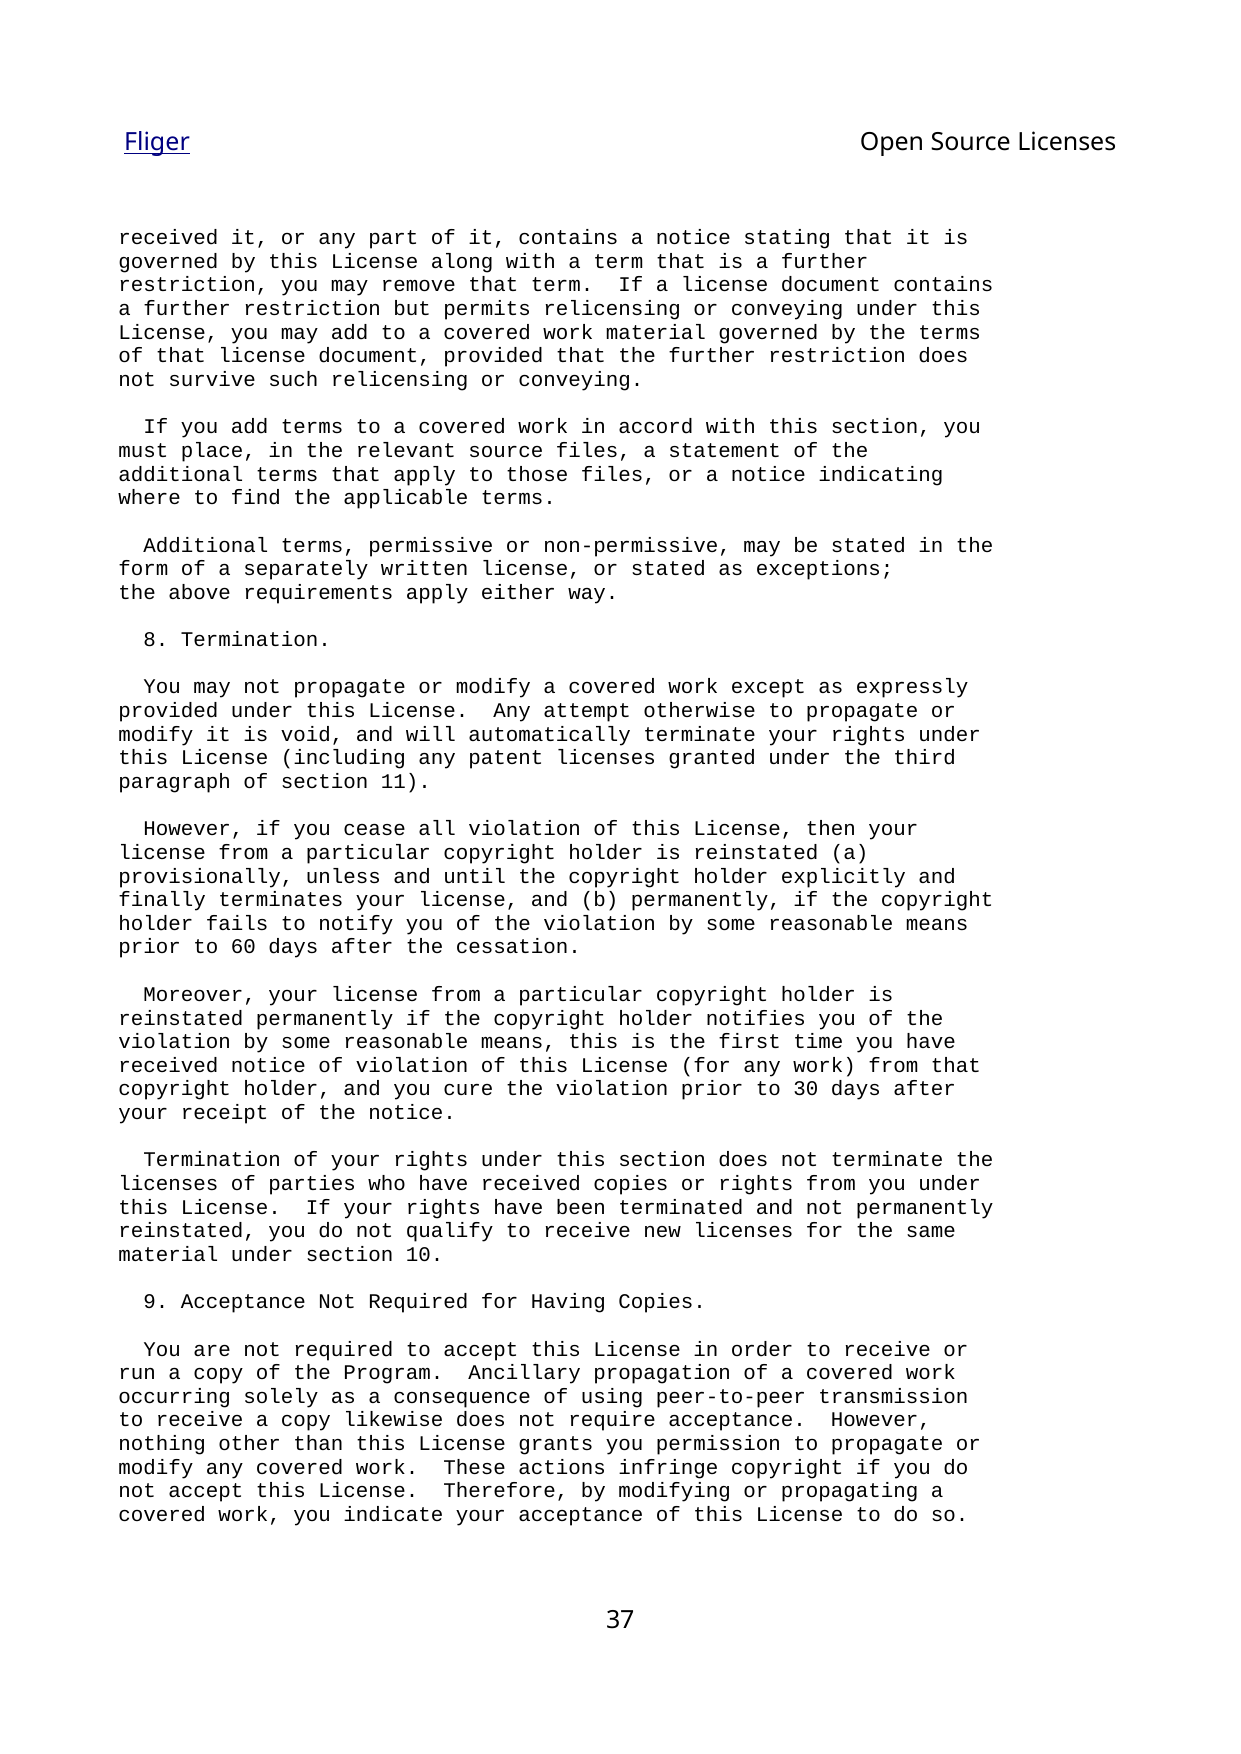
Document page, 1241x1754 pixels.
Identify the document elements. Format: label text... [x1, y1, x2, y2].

text must place, in the relevant source files, a statement of the [118, 440, 1122, 464]
text modify any covered work. These actions infringe copyright if you do [118, 1457, 1122, 1480]
text You may not propagate or modify a covered work except as expressly [118, 676, 1122, 700]
text modify it is void, and will automatically terminate your rights under [118, 724, 1122, 747]
text a further restriction but permits relicensing or conveying under this [118, 298, 1122, 322]
text reinstated, you do not qualify to receive new licenses for the same [118, 1220, 1122, 1244]
text nothing other than this License grants you permission to propagate or [118, 1433, 1122, 1457]
text license from a particular copyright holder is reinstated (a) [118, 842, 1122, 866]
text additional terms that apply to those files, or a notice indicating [118, 464, 1122, 487]
text received notice of violation of this License (for any work) from that [118, 1055, 1122, 1078]
text where to find the applicable terms. [118, 487, 1122, 511]
text your receipt of the notice. [118, 1102, 1122, 1126]
text governed by this License along with a term that is a further [118, 251, 1122, 274]
text the above requirements apply either way. [118, 582, 1122, 606]
text copyright holder, and you cure the violation prior to 30 days after [118, 1078, 1122, 1102]
text provisionally, unless and until the copyright holder explicitly and [118, 866, 1122, 889]
text covered work, you indicate your acceptance of this License to do so. [118, 1504, 1122, 1528]
text License, you may add to a covered work material governed by the terms [118, 322, 1122, 345]
text form of a separately written license, or stated as exceptions; [118, 558, 1122, 582]
text this License. If your rights have been terminated and not permanently [118, 1197, 1122, 1220]
text Termination of your rights under this section does not terminate the [118, 1149, 1122, 1173]
text finally terminates your license, and (b) permanently, if the copyright [118, 889, 1122, 913]
text 8. Termination. [118, 629, 1122, 653]
text 9. Acceptance Not Required for Having Copies. [118, 1291, 1122, 1315]
text prior to 60 days after the cessation. [118, 937, 1122, 960]
text paragraph of section 11). [118, 771, 1122, 795]
text Additional terms, permissive or non-permissive, may be stated in the [118, 534, 1122, 558]
text material under section 10. [118, 1244, 1122, 1268]
text holder fails to notify you of the violation by some reasonable means [118, 913, 1122, 937]
text licenses of parties who have received copies or rights from you under [118, 1173, 1122, 1197]
text occurring solely as a consequence of using peer-to-peer transmission [118, 1386, 1122, 1409]
text received it, or any part of it, contains a notice stating that it is [118, 227, 1122, 251]
text violation by some reasonable means, this is the first time you have [118, 1031, 1122, 1055]
text If you add terms to a covered work in accord with this section, you [118, 416, 1122, 440]
text restriction, you may remove that term. If a license document contains [118, 274, 1122, 298]
text not accept this License. Therefore, by modifying or propagating a [118, 1480, 1122, 1504]
text of that license document, provided that the further restriction does [118, 345, 1122, 369]
text this License (including any patent licenses granted under the third [118, 747, 1122, 771]
text However, if you cease all violation of this License, then your [118, 818, 1122, 842]
text run a copy of the Program. Ancillary propagation of a covered work [118, 1362, 1122, 1386]
text provided under this License. Any attempt otherwise to propagate or [118, 700, 1122, 724]
text to receive a copy likewise does not require acceptance. However, [118, 1409, 1122, 1433]
text reinstated permanently if the copyright holder notifies you of the [118, 1007, 1122, 1031]
text Moreover, your license from a particular copyright holder is [118, 984, 1122, 1007]
text You are not required to accept this License in order to receive or [118, 1338, 1122, 1362]
text not survive such relicensing or conveying. [118, 369, 1122, 393]
